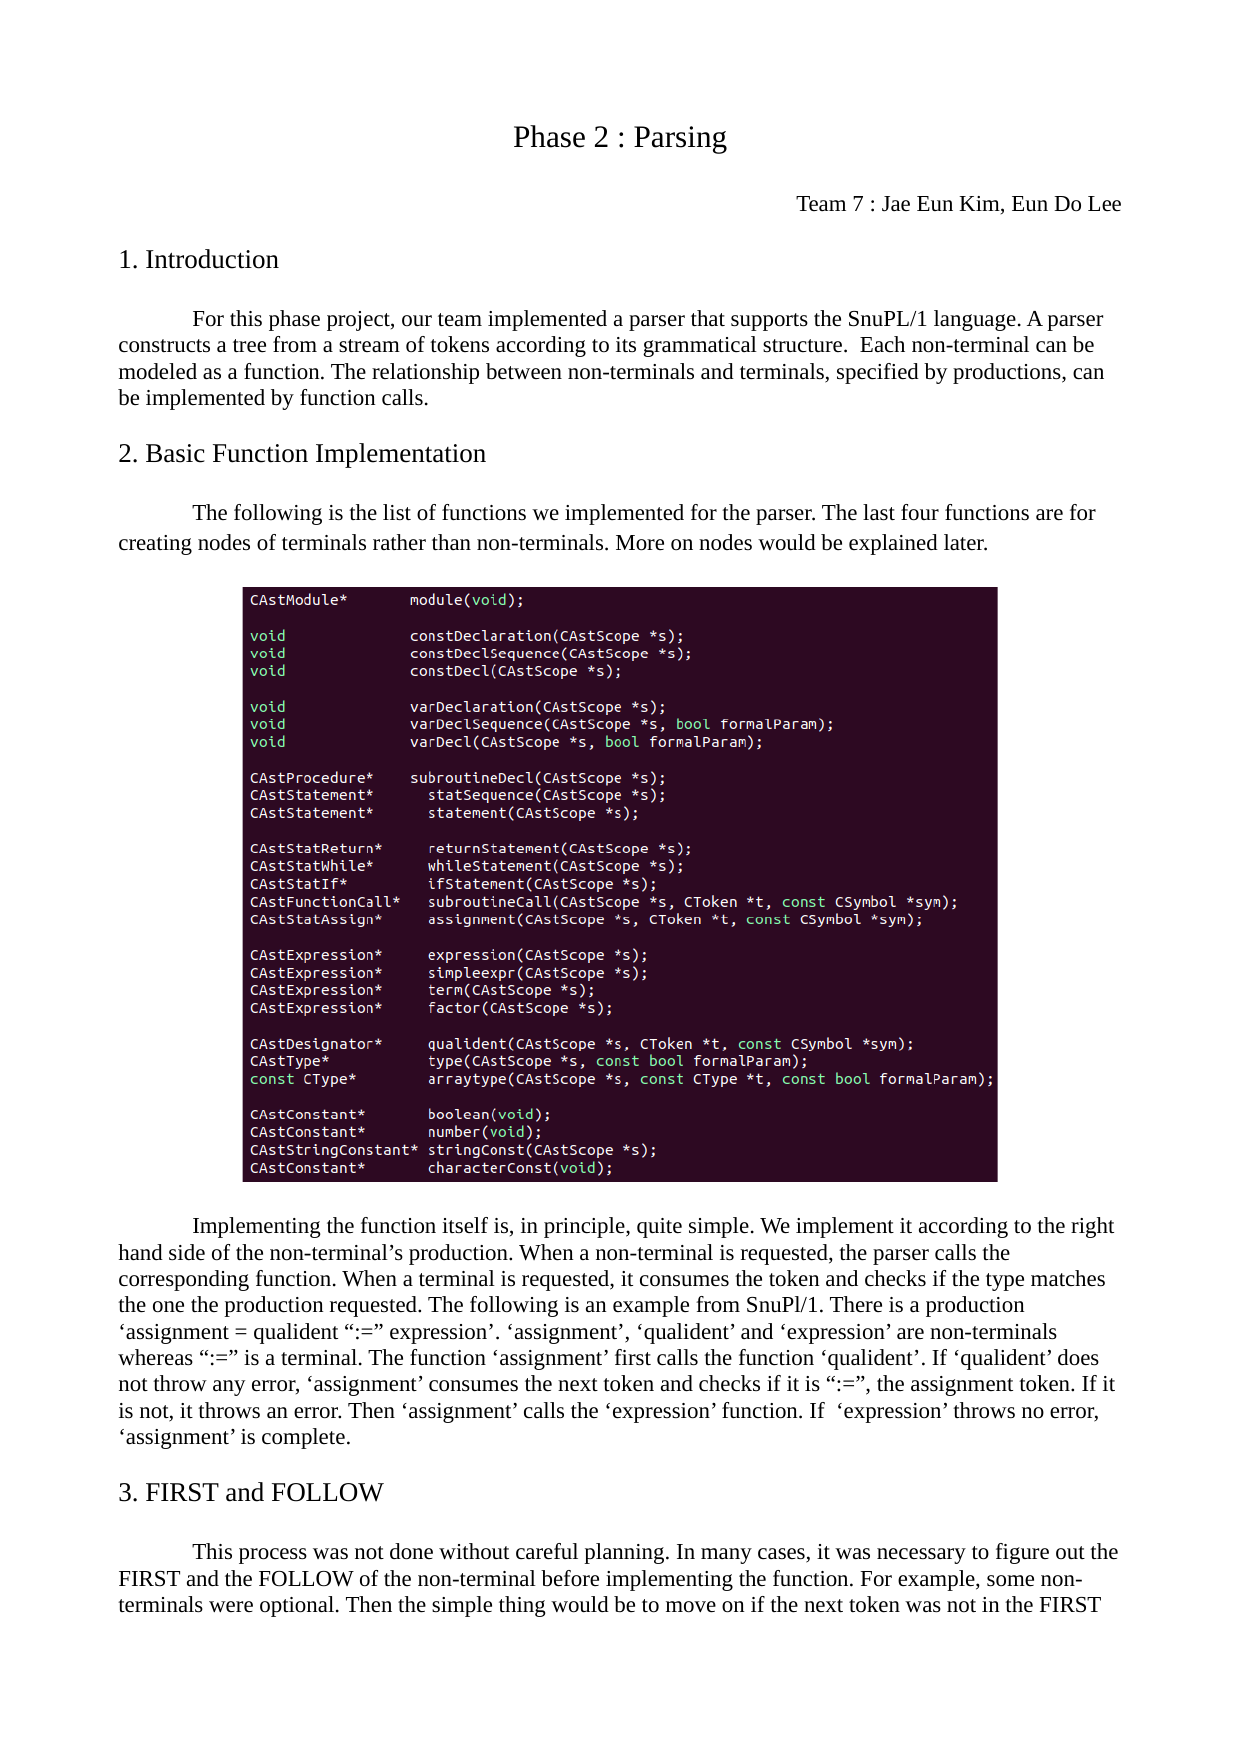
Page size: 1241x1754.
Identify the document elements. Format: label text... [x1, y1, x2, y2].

text 2. Basic Function Implementation [118, 437, 1122, 468]
text For this phase project, our team implemented a parser that supports the SnuPL/1 language. A parser constructs a tree from a stream of tokens according to its grammatical structure. Each non-terminal can be modeled as a function. The relationship between non-terminals and terminals, specified by productions, can be implemented by function calls. [118, 305, 1122, 410]
text The following is the list of functions we implemented for the parser. The last four functions are for creating nodes of terminals rather than non-terminals. More on nodes would be explained later. [118, 499, 1122, 557]
text 3. FIRST and FOLLOW [118, 1476, 1122, 1507]
text Phase 2 : Parsing [118, 118, 1122, 154]
text Implementing the function itself is, in principle, quite simple. We implement it according to the right hand side of the non-terminal’s production. When a non-terminal is requested, the parser calls the corresponding function. When a terminal is requested, it consumes the token and checks if the type matches the one the production requested. The following is an example from SnuPl/1. There is a production ‘assignment = qualident “:=” expression’. ‘assignment’, ‘qualident’ and ‘expression’ are non-terminals whereas “:=” is a terminal. The function ‘assignment’ first calls the function ‘qualident’. If ‘qualident’ does not throw any error, ‘assignment’ consumes the next token and checks if it is “:=”, the assignment token. If it is not, it throws an error. Then ‘assignment’ calls the ‘expression’ function. If ‘expression’ throws no error, ‘assignment’ is complete. [118, 1212, 1122, 1449]
text Team 7 : Jae Eun Kim, Eun Do Lee [118, 190, 1122, 216]
picture [242, 587, 998, 1182]
text 1. Introduction [118, 243, 1122, 274]
text This process was not done without careful planning. In many cases, it was necessary to figure out the FIRST and the FOLLOW of the non-terminal before implementing the function. For example, some non-terminals were optional. Then the simple thing would be to move on if the next token was not in the FIRST [118, 1538, 1122, 1617]
